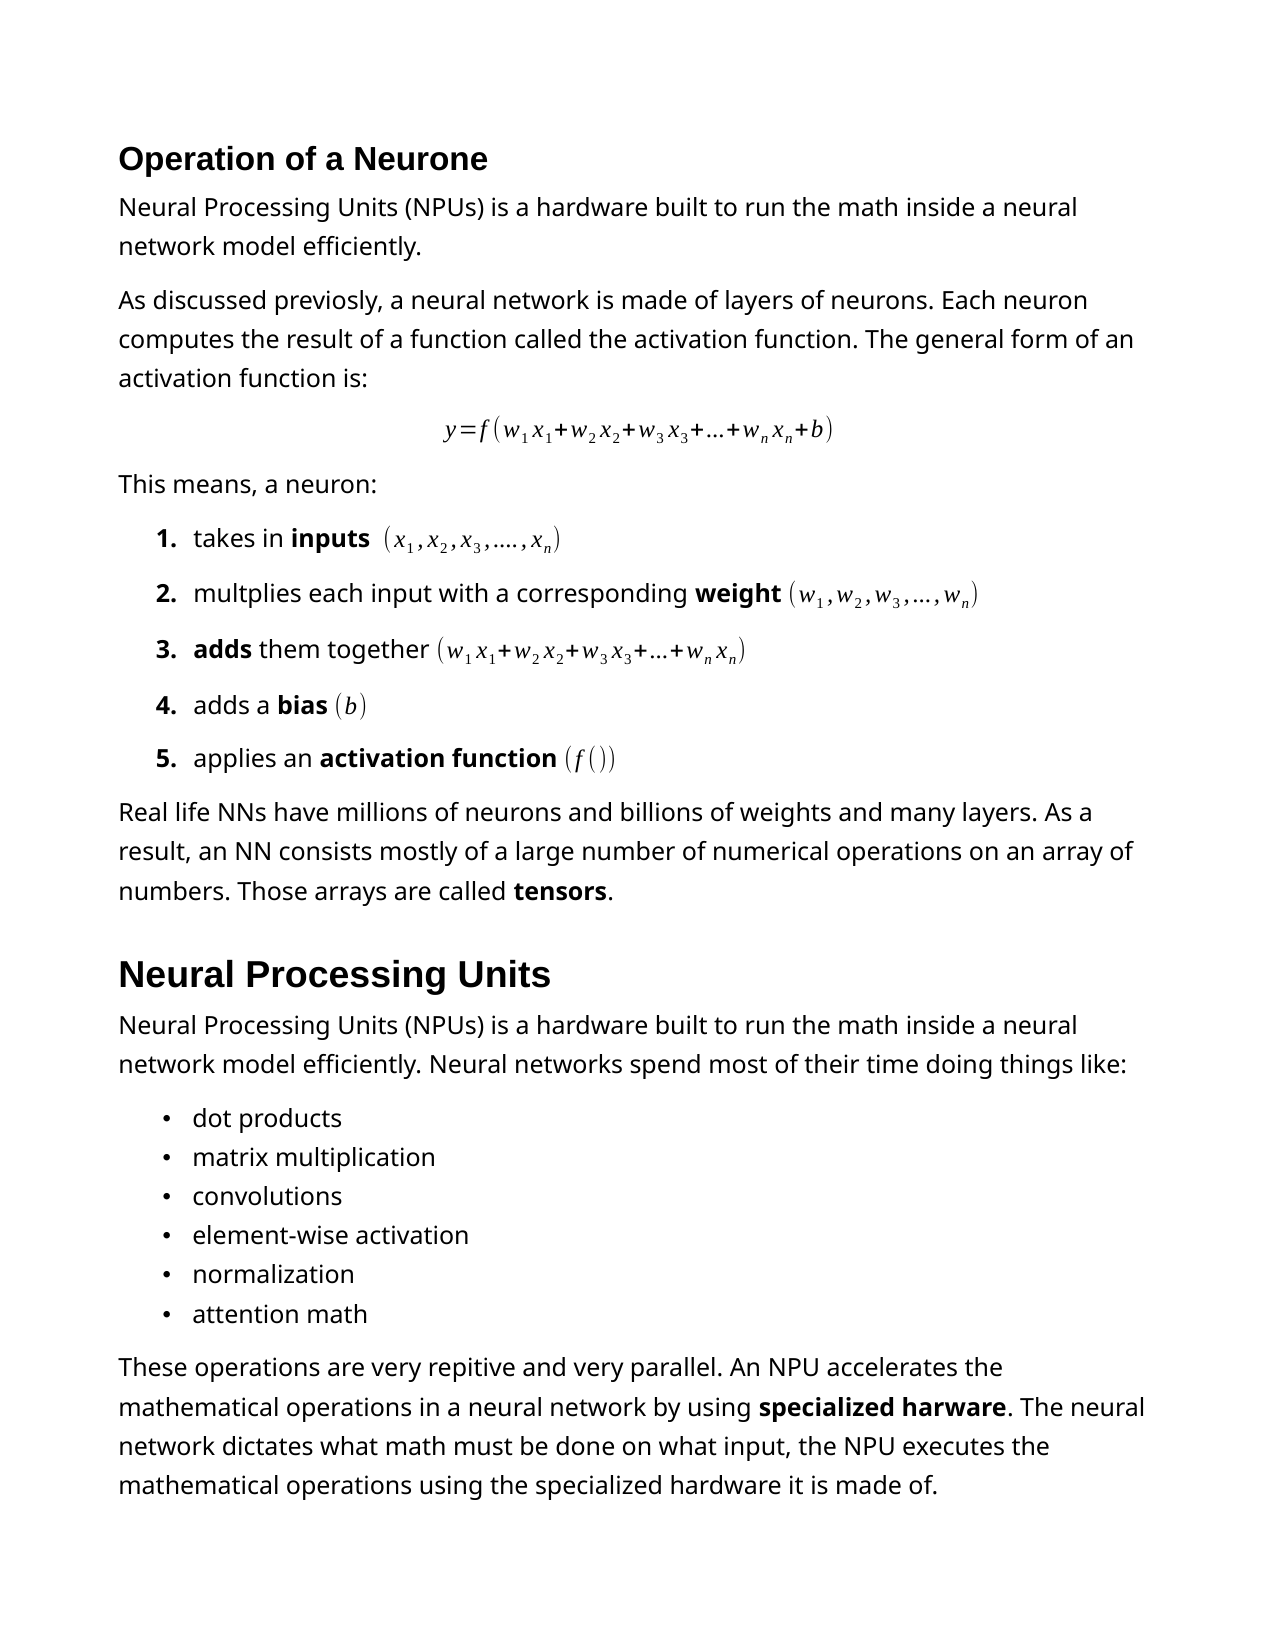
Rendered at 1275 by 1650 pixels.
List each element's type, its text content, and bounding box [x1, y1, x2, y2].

text This means, a neuron: [118, 467, 1157, 501]
list normalization [162, 1257, 1157, 1291]
list matrix multiplication [162, 1139, 1157, 1174]
list convolutions [162, 1179, 1157, 1213]
text As discussed previosly, a neural network is made of layers of neurons. Each neuron computes the result of a function called the activation function. The general form of an activation function is: [118, 283, 1157, 395]
list attention math [162, 1296, 1157, 1330]
subtitle Neural Processing Units [118, 952, 1157, 995]
text These operations are very repitive and very parallel. An NPU accelerates the mathematical operations in a neural network by using specialized harware. The neural network dictates what math must be done on what input, the NPU executes the mathematical operations using the specialized hardware it is made of. [118, 1350, 1157, 1502]
list applies an activation function [156, 741, 1157, 775]
list element-wise activation [162, 1218, 1157, 1252]
text Neural Processing Units (NPUs) is a hardware built to run the math inside a neural network model efficiently. [118, 190, 1157, 263]
list takes in inputs [156, 520, 1157, 556]
text Neural Processing Units (NPUs) is a hardware built to run the math inside a neural network model efficiently. Neural networks spend most of their time doing things like: [118, 1007, 1157, 1081]
subtitle Operation of a Neurone [118, 139, 1157, 177]
list multplies each input with a corresponding weight [156, 576, 1157, 612]
list adds them together [156, 632, 1157, 668]
list adds a bias [156, 687, 1157, 721]
list dot products [162, 1100, 1157, 1134]
text Real life NNs have millions of neurons and billions of weights and many layers. As a result, an NN consists mostly of a large number of numerical operations on an array of numbers. Those arrays are called tensors. [118, 795, 1157, 907]
